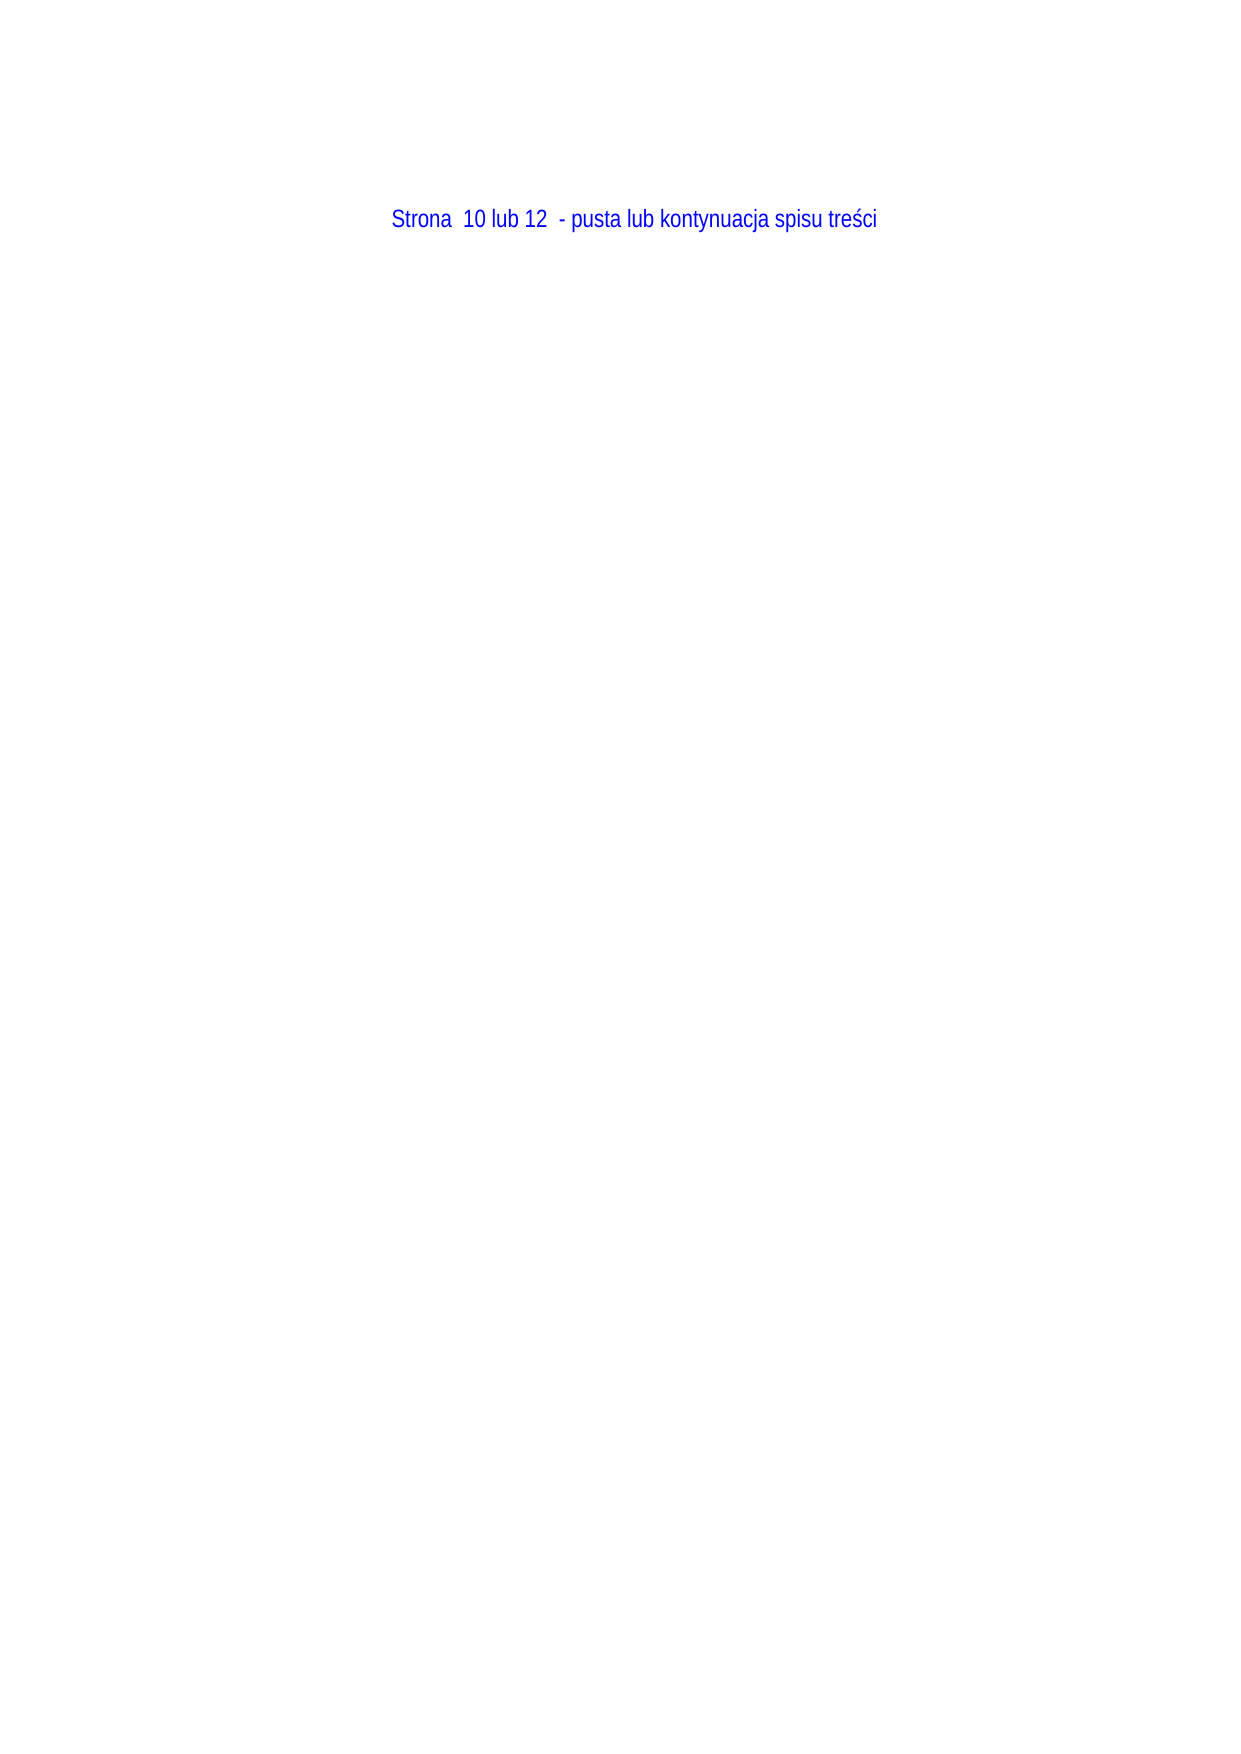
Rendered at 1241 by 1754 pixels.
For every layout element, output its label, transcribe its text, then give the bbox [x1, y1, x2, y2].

text Strona 10 lub 12 - pusta lub kontynuacja spisu treści [177, 204, 1092, 233]
